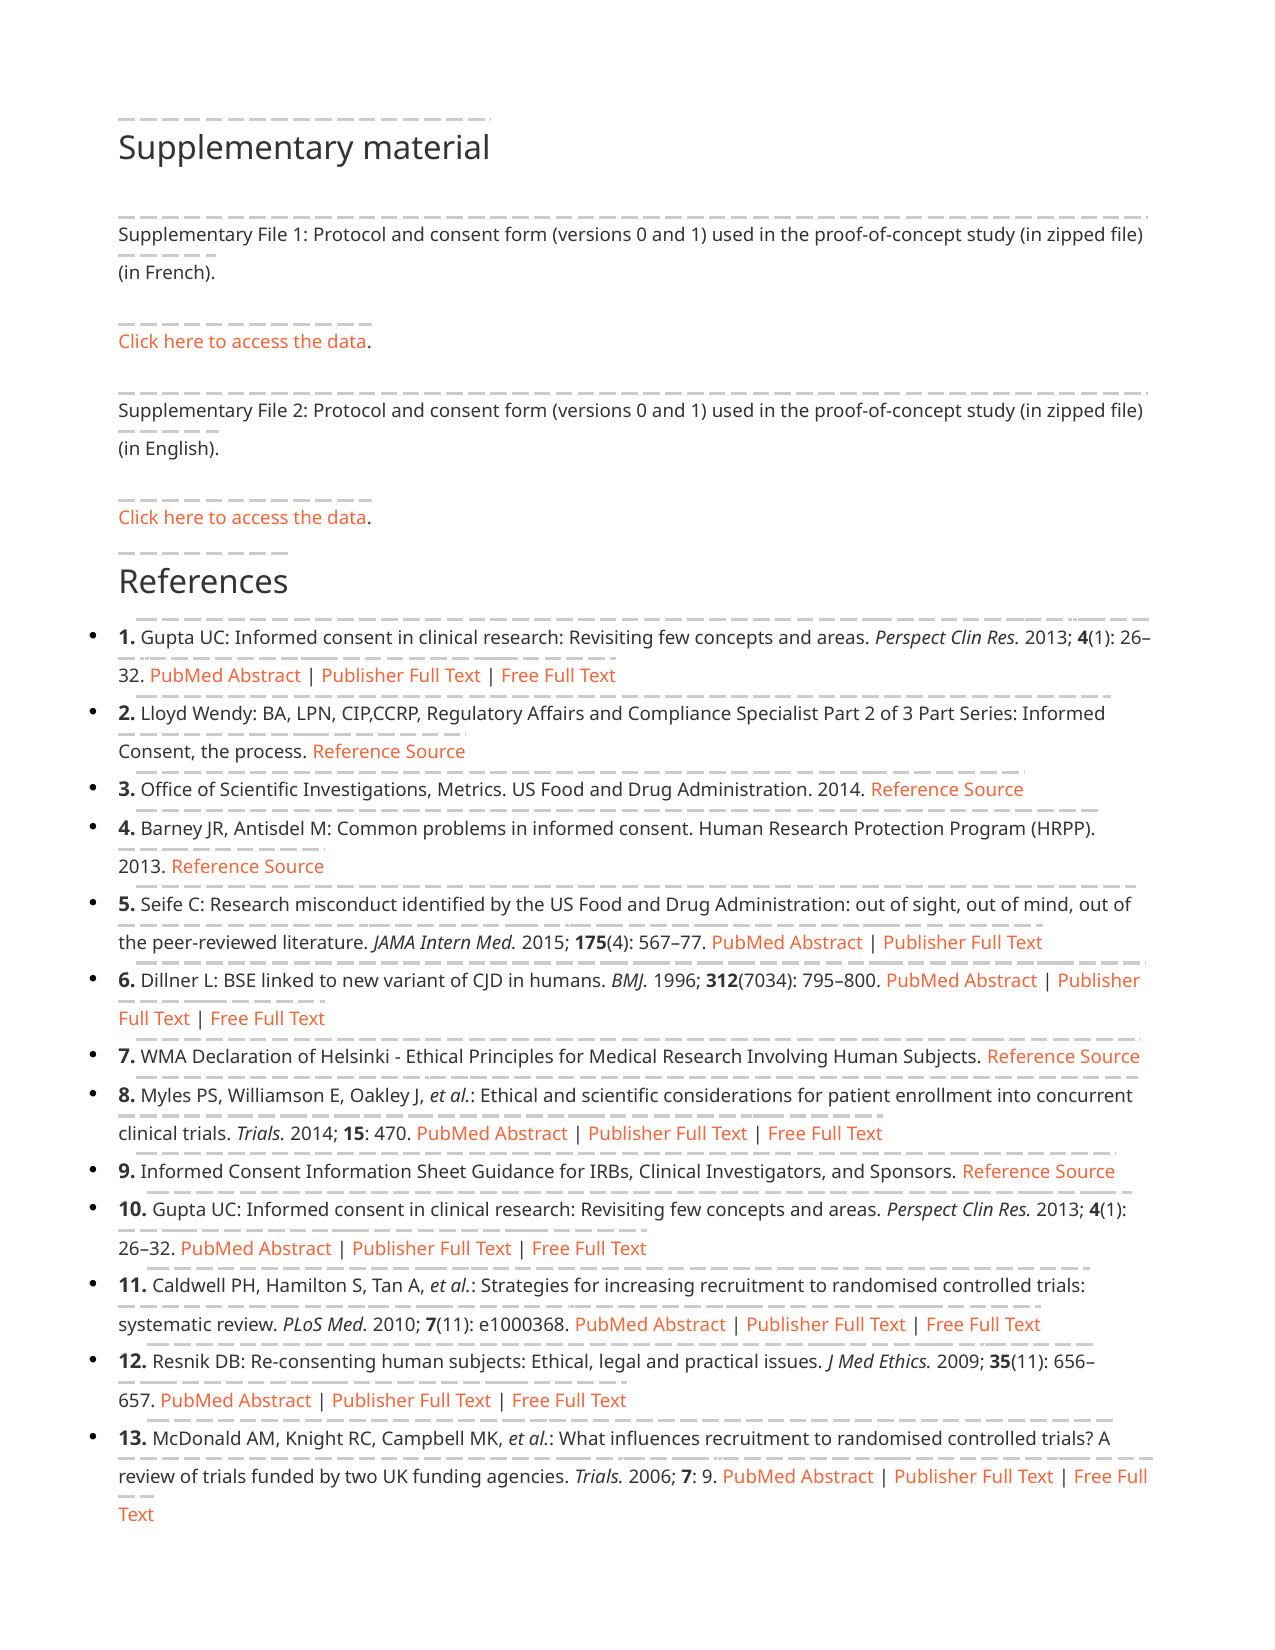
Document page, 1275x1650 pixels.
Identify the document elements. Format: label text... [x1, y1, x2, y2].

list 11. Caldwell PH, Hamilton S, Tan A, et al.: Strategies for increasing recruitment to randomised controlled trials: systematic review. PLoS Med. 2010; 7(11): e1000368. PubMed Abstract | Publisher Full Text | Free Full Text [118, 1267, 1157, 1337]
list 4. Barney JR, Antisdel M: Common problems in informed consent. Human Research Protection Program (HRPP). 2013. Reference Source [118, 809, 1157, 879]
list 2. Lloyd Wendy: BA, LPN, CIP,CCRP, Regulatory Affairs and Compliance Specialist Part 2 of 3 Part Series: Informed Consent, the process. Reference Source [118, 694, 1157, 764]
list 1. Gupta UC: Informed consent in clinical research: Revisiting few concepts and areas. Perspect Clin Res. 2013; 4(1): 26–32. PubMed Abstract | Publisher Full Text | Free Full Text [118, 618, 1157, 688]
list 3. Office of Scientific Investigations, Metrics. US Food and Drug Administration. 2014. Reference Source [118, 771, 1157, 803]
subtitle References [118, 552, 1157, 603]
text Supplementary File 2: Protocol and consent form (versions 0 and 1) used in the proof-of-concept study (in zipped file) (in English). [118, 392, 1157, 461]
text Supplementary File 1: Protocol and consent form (versions 0 and 1) used in the proof-of-concept study (in zipped file) (in French). [118, 216, 1157, 285]
subtitle Supplementary material [118, 118, 1157, 169]
list 8. Myles PS, Williamson E, Oakley J, et al.: Ethical and scientific considerations for patient enrollment into concurrent clinical trials. Trials. 2014; 15: 470. PubMed Abstract | Publisher Full Text | Free Full Text [118, 1076, 1157, 1146]
list 6. Dillner L: BSE linked to new variant of CJD in humans. BMJ. 1996; 312(7034): 795–800. PubMed Abstract | Publisher Full Text | Free Full Text [118, 961, 1157, 1031]
list 13. McDonald AM, Knight RC, Campbell MK, et al.: What influences recruitment to randomised controlled trials? A review of trials funded by two UK funding agencies. Trials. 2006; 7: 9. PubMed Abstract | Publisher Full Text | Free Full Text [118, 1419, 1157, 1527]
text Click here to access the data. [118, 498, 1157, 530]
list 5. Seife C: Research misconduct identified by the US Food and Drug Administration: out of sight, out of mind, out of the peer-reviewed literature. JAMA Intern Med. 2015; 175(4): 567–77. PubMed Abstract | Publisher Full Text [118, 885, 1157, 955]
list 9. Informed Consent Information Sheet Guidance for IRBs, Clinical Investigators, and Sponsors. Reference Source [118, 1152, 1157, 1184]
list 10. Gupta UC: Informed consent in clinical research: Revisiting few concepts and areas. Perspect Clin Res. 2013; 4(1): 26–32. PubMed Abstract | Publisher Full Text | Free Full Text [118, 1191, 1157, 1260]
list 7. WMA Declaration of Helsinki - Ethical Principles for Medical Research Involving Human Subjects. Reference Source [118, 1037, 1157, 1069]
list 12. Resnik DB: Re-consenting human subjects: Ethical, legal and practical issues. J Med Ethics. 2009; 35(11): 656–657. PubMed Abstract | Publisher Full Text | Free Full Text [118, 1343, 1157, 1413]
text Click here to access the data. [118, 323, 1157, 354]
